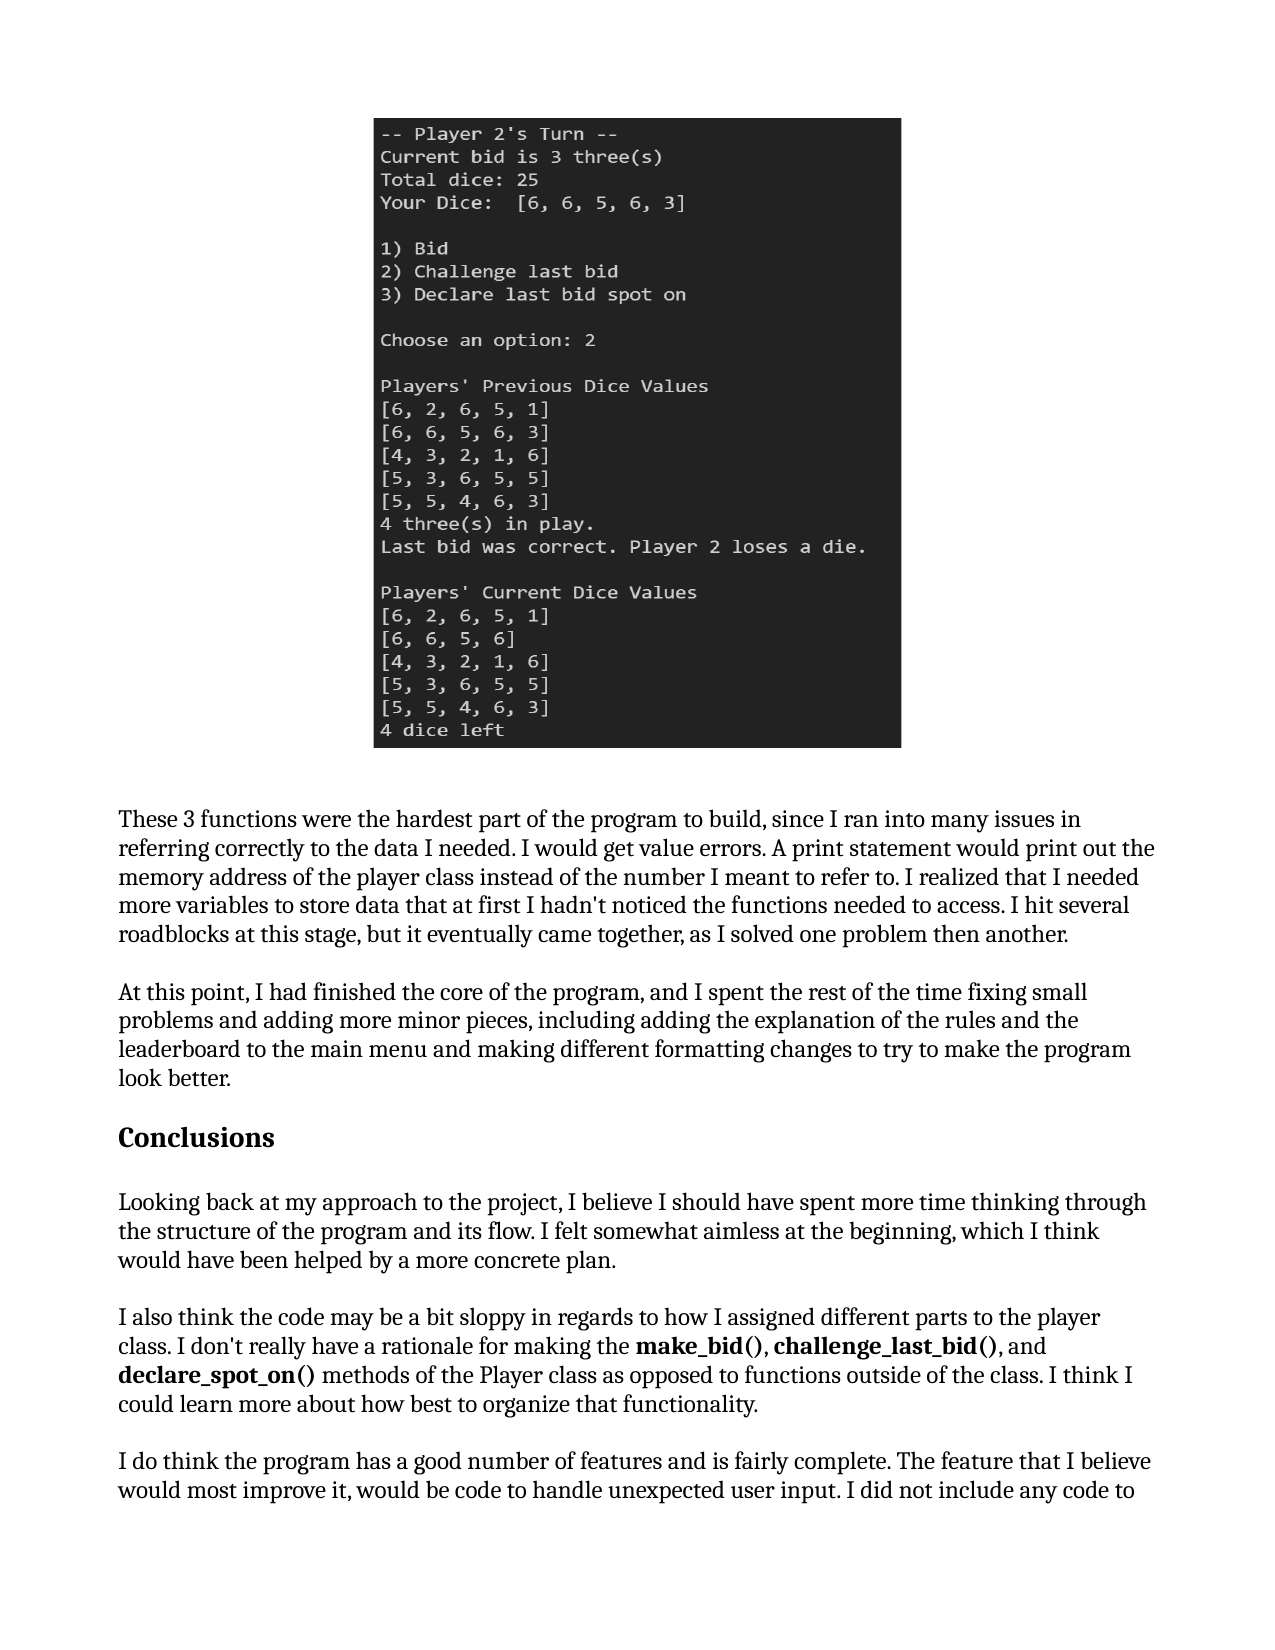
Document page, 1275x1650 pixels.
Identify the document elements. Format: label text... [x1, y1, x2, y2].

text I also think the code may be a bit sloppy in regards to how I assigned different parts to the player class. I don't really have a rationale for making the make_bid(), challenge_last_bid(), and declare_spot_on() methods of the Player class as opposed to functions outside of the class. I think I could learn more about how best to organize that functionality. [118, 1303, 1157, 1418]
text Conclusions [118, 1121, 1157, 1155]
text I do think the program has a good number of features and is fairly complete. The feature that I believe would most improve it, would be code to handle unexpected user input. I did not include any code to [118, 1447, 1157, 1504]
text These 3 functions were the hardest part of the program to build, since I ran into many issues in referring correctly to the data I needed. I would get value errors. A print statement would print out the memory address of the player class instead of the number I meant to refer to. I realized that I needed more variables to store data that at first I hadn't noticed the functions needed to access. I hit several roadblocks at this stage, but it eventually came together, as I solved one problem then another. [118, 805, 1157, 949]
text At this point, I had finished the core of the program, and I spent the rest of the time fixing small problems and adding more minor pieces, including adding the explanation of the rules and the leaderboard to the main menu and making different formatting changes to try to make the program look better. [118, 977, 1157, 1092]
text Looking back at my approach to the project, I believe I should have spent more time thinking through the structure of the program and its flow. I felt somewhat aimless at the beginning, which I think would have been helped by a more concrete plan. [118, 1188, 1157, 1274]
picture [373, 118, 902, 748]
